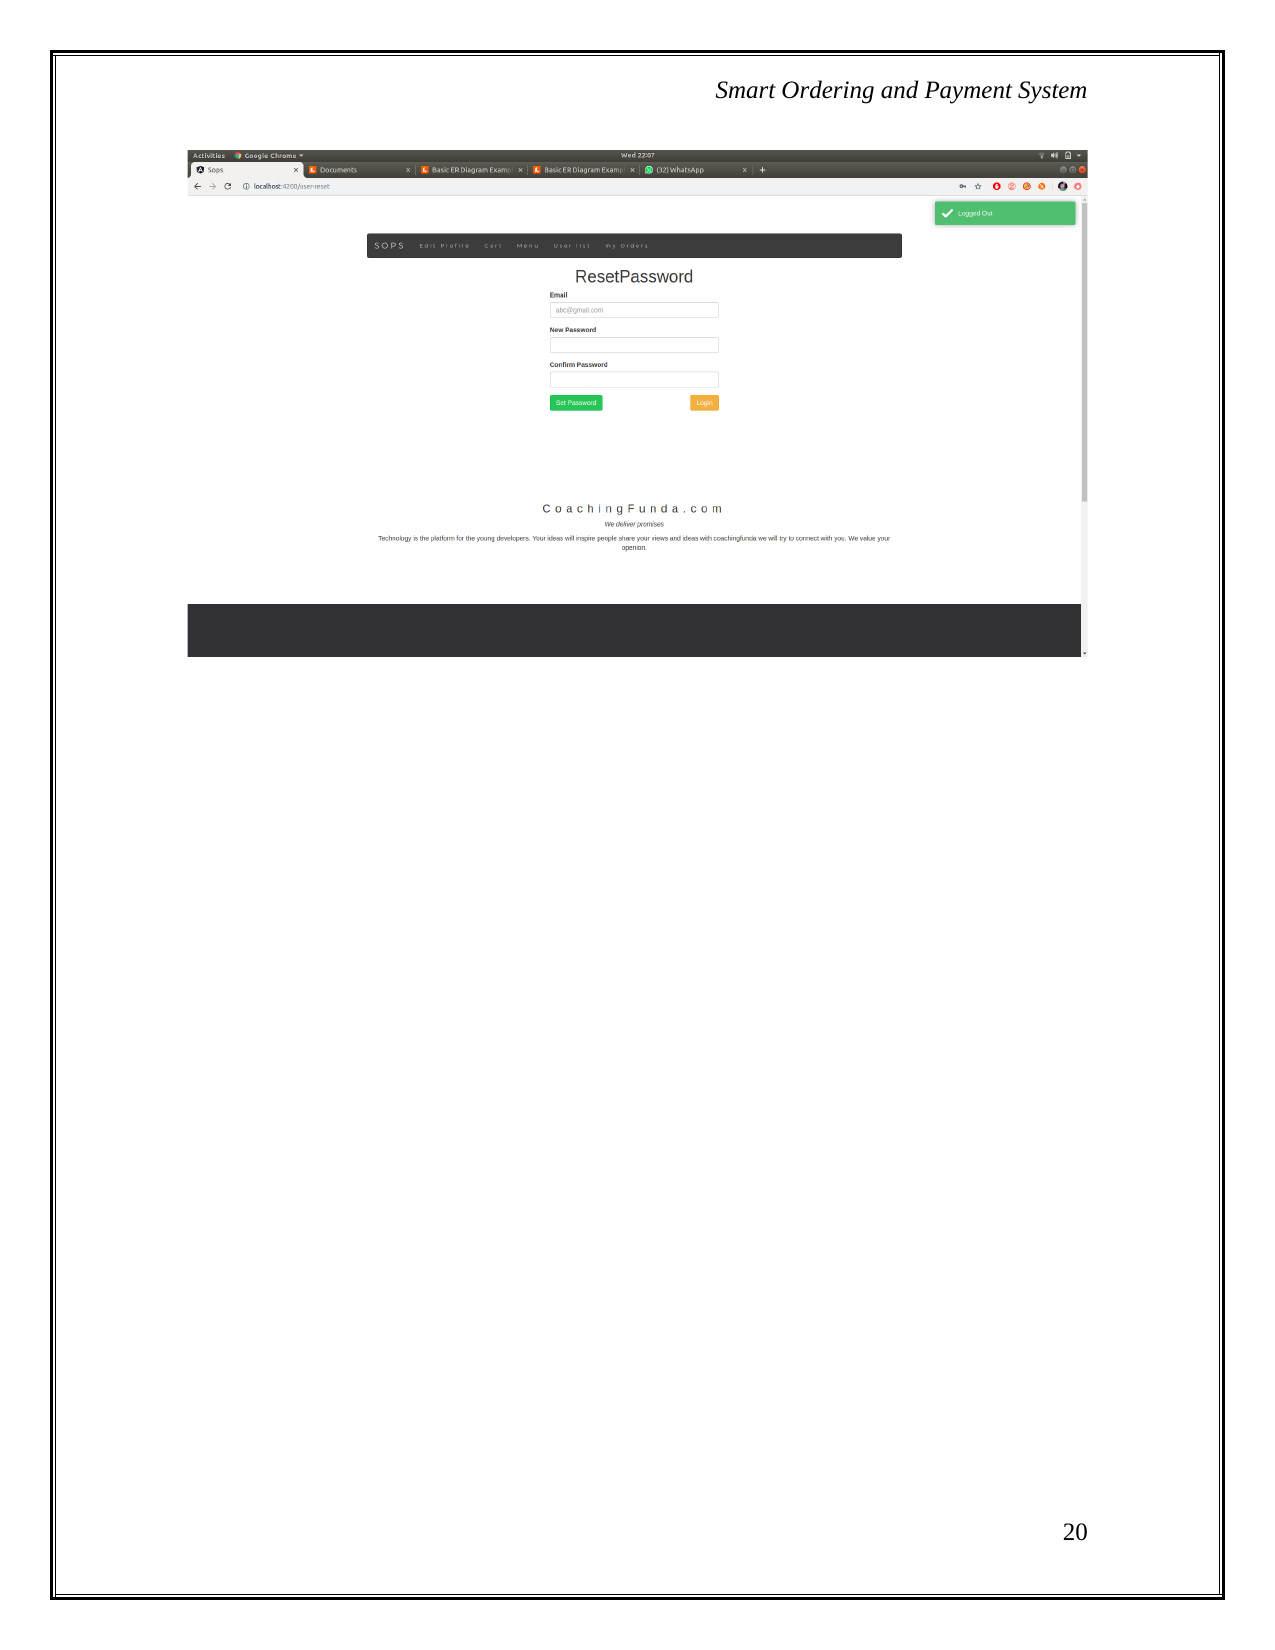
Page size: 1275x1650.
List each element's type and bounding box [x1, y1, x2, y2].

picture [187, 150, 1088, 657]
